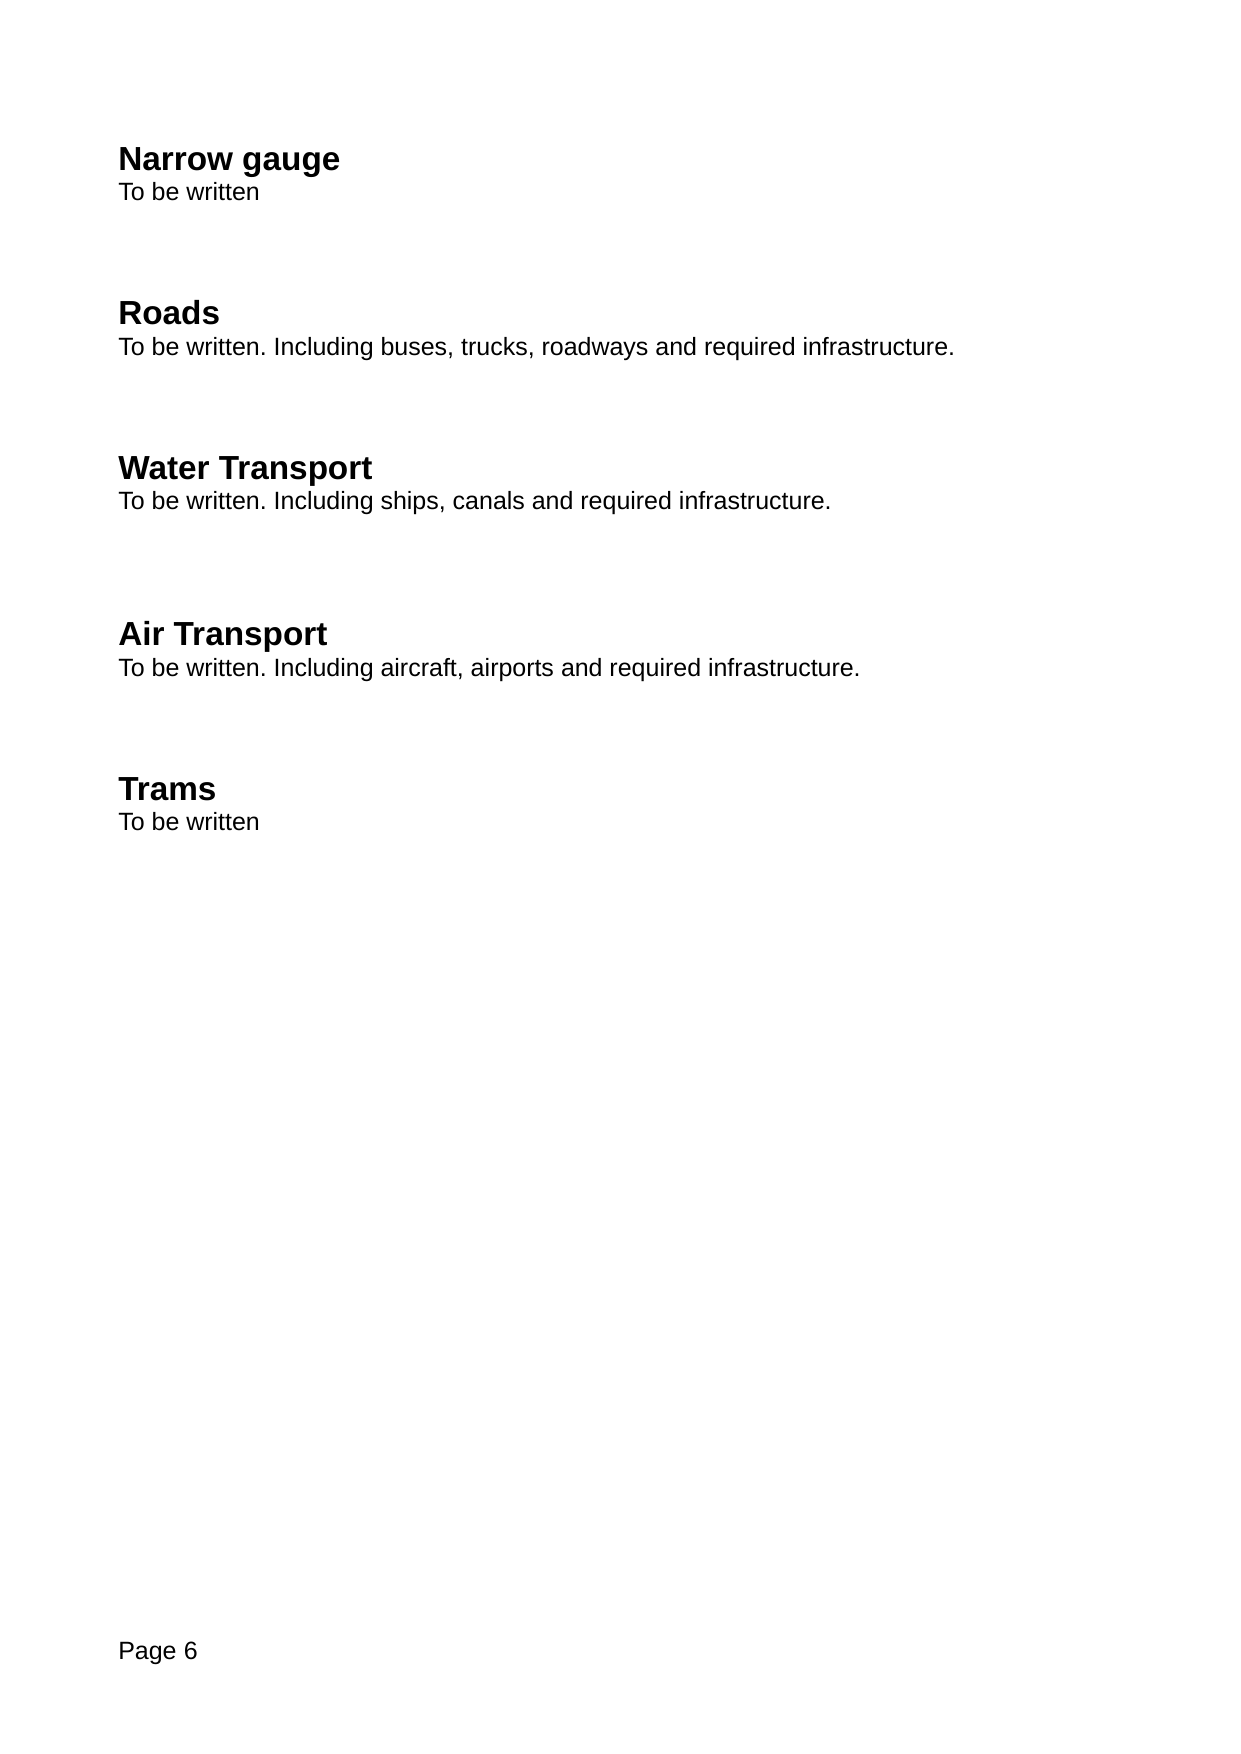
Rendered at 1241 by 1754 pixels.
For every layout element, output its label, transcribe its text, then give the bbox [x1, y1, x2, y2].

subtitle Air Transport [118, 614, 1122, 652]
subtitle Trams [118, 768, 1122, 807]
subtitle Roads [118, 293, 1122, 332]
subtitle Narrow gauge [118, 139, 1122, 177]
text To be written. Including aircraft, airports and required infrastructure. [118, 652, 1122, 681]
subtitle Water Transport [118, 448, 1122, 486]
text To be written [118, 807, 1122, 836]
text To be written. Including ships, canals and required infrastructure. [118, 486, 1122, 515]
text To be written [118, 177, 1122, 206]
text To be written. Including buses, trucks, roadways and required infrastructure. [118, 332, 1122, 361]
